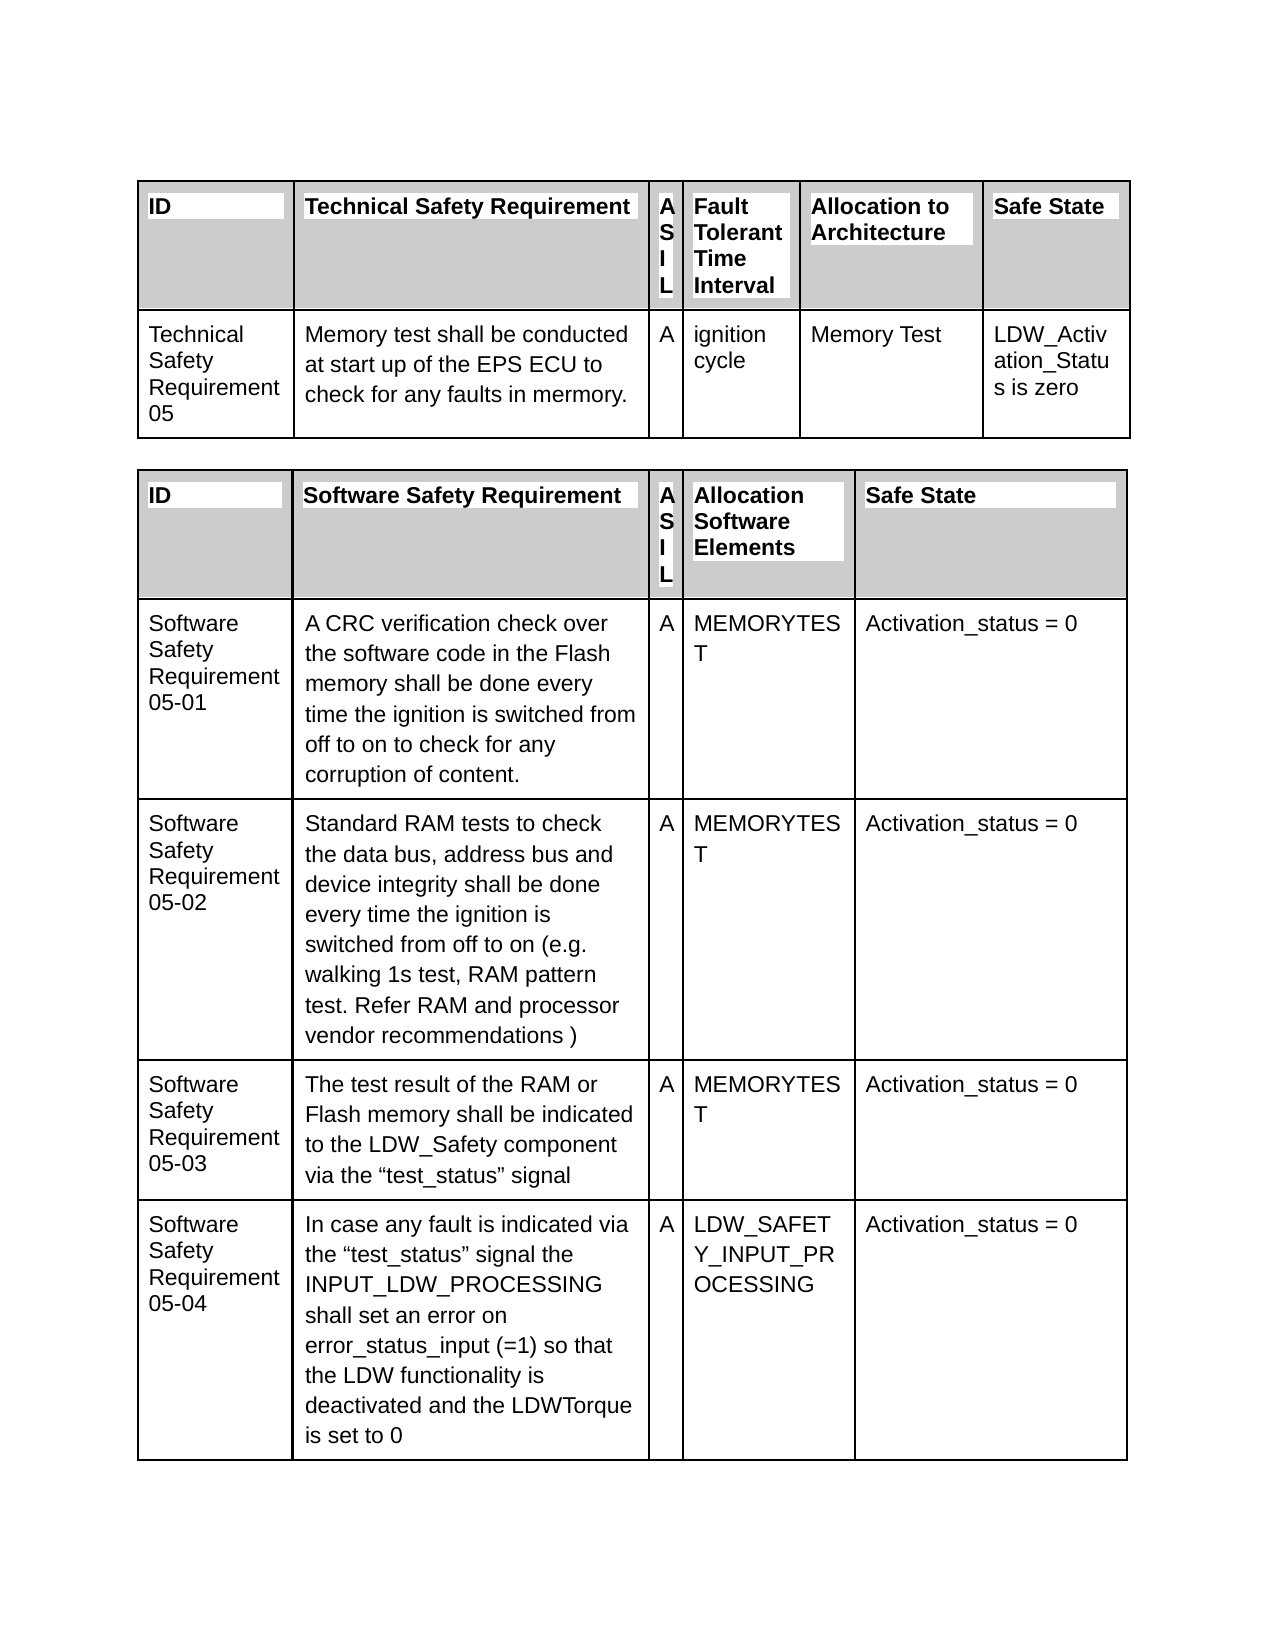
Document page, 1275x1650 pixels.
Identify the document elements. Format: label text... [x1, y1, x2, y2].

table_cell Activation_status = 0 [856, 600, 1126, 798]
table_cell Memory test shall be conducted at start up of the EPS ECU to check for any faults in mermory. [295, 311, 648, 437]
table_header ASIL [650, 182, 682, 308]
table_cell LDW_SAFETY_INPUT_PROCESSING [684, 1201, 854, 1459]
table_cell Standard RAM tests to check the data bus, address bus and device integrity shall be done every time the ignition is switched from off to on (e.g. walking 1s test, RAM pattern test. Refer RAM and processor vendor recommendations ) [294, 800, 648, 1058]
table_header ID [139, 471, 291, 597]
table_header ASIL [650, 471, 682, 597]
table_cell Activation_status = 0 [856, 800, 1126, 1058]
table_header Allocation to Architecture [801, 182, 982, 308]
table_cell Activation_status = 0 [856, 1201, 1126, 1459]
table_cell Software Safety Requirement 05-01 [139, 600, 291, 798]
table_header Safe State [856, 471, 1126, 597]
table_cell Software Safety Requirement 05-03 [139, 1061, 291, 1198]
table_cell A [650, 800, 682, 1058]
table_cell A [650, 311, 682, 437]
table_header Allocation Software Elements [684, 471, 854, 597]
table_cell MEMORYTEST [684, 600, 854, 798]
table_cell Software Safety Requirement 05-02 [139, 800, 291, 1058]
table_header Safe State [984, 182, 1129, 308]
table_cell The test result of the RAM or Flash memory shall be indicated to the LDW_Safety component via the “test_status” signal [294, 1061, 648, 1198]
table_cell Technical Safety Requirement 05 [139, 311, 293, 437]
table_cell MEMORYTEST [684, 800, 854, 1058]
table_cell A [650, 1061, 682, 1198]
table_cell LDW_Activation_Status is zero [984, 311, 1129, 437]
table_cell A [650, 600, 682, 798]
table_cell MEMORYTEST [684, 1061, 854, 1198]
table_cell Software Safety Requirement 05-04 [139, 1201, 291, 1459]
table_header Technical Safety Requirement [295, 182, 648, 308]
table_header ID [139, 182, 293, 308]
table_header Fault Tolerant Time Interval [684, 182, 799, 308]
table_cell In case any fault is indicated via the “test_status” signal the INPUT_LDW_PROCESSING shall set an error on error_status_input (=1) so that the LDW functionality is deactivated and the LDWTorque is set to 0 [294, 1201, 648, 1459]
table_cell ignition cycle [684, 311, 799, 437]
table_cell A CRC verification check over the software code in the Flash memory shall be done every time the ignition is switched from off to on to check for any corruption of content. [294, 600, 648, 798]
table_cell Memory Test [801, 311, 982, 437]
table_header Software Safety Requirement [294, 471, 648, 597]
table_cell A [650, 1201, 682, 1459]
table_cell Activation_status = 0 [856, 1061, 1126, 1198]
